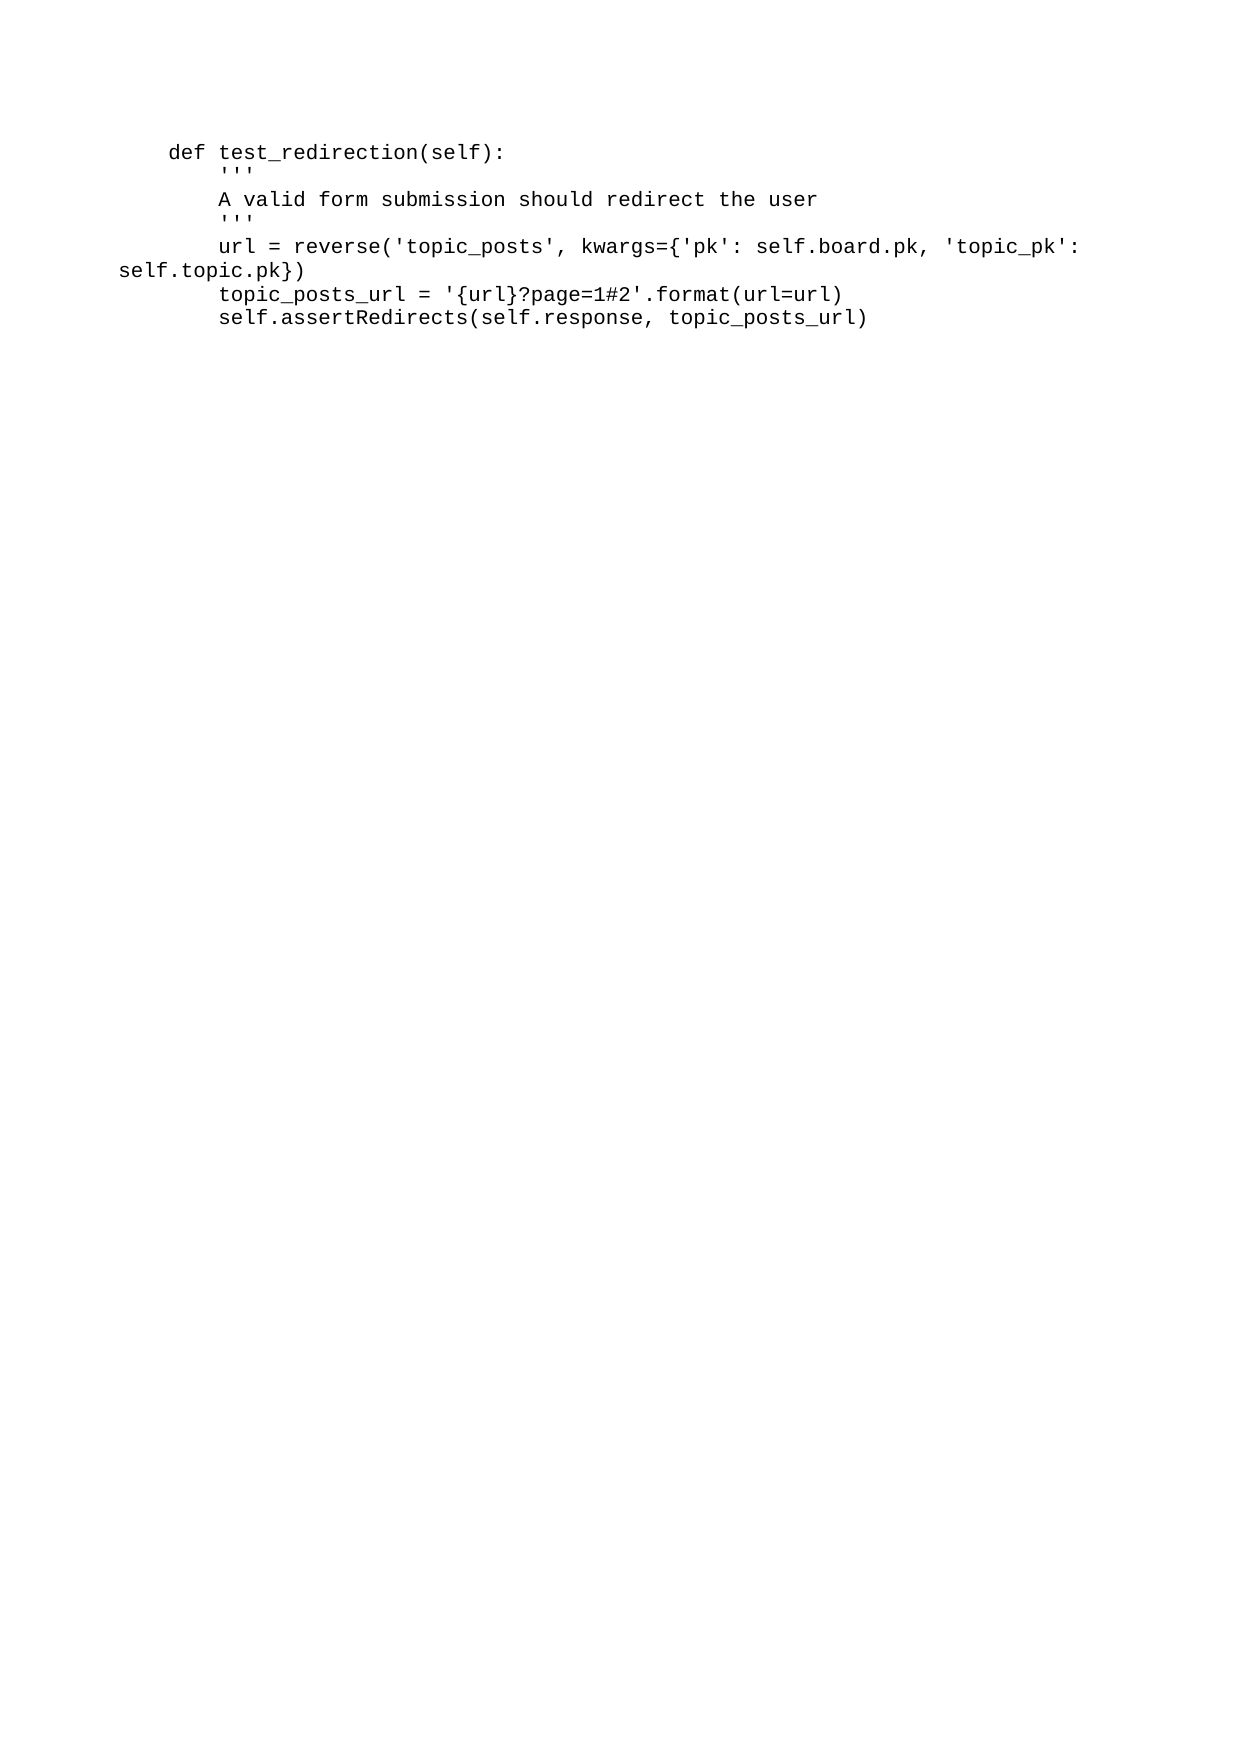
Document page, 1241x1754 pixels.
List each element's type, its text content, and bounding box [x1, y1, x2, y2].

text def test_redirection(self): [118, 142, 1122, 165]
text A valid form submission should redirect the user [118, 189, 1122, 213]
text ''' [118, 213, 1122, 236]
text ''' [118, 165, 1122, 189]
text self.assertRedirects(self.response, topic_posts_url) [118, 307, 1122, 331]
text topic_posts_url = '{url}?page=1#2'.format(url=url) [118, 284, 1122, 307]
text url = reverse('topic_posts', kwargs={'pk': self.board.pk, 'topic_pk': self.topic.pk}) [118, 236, 1122, 284]
